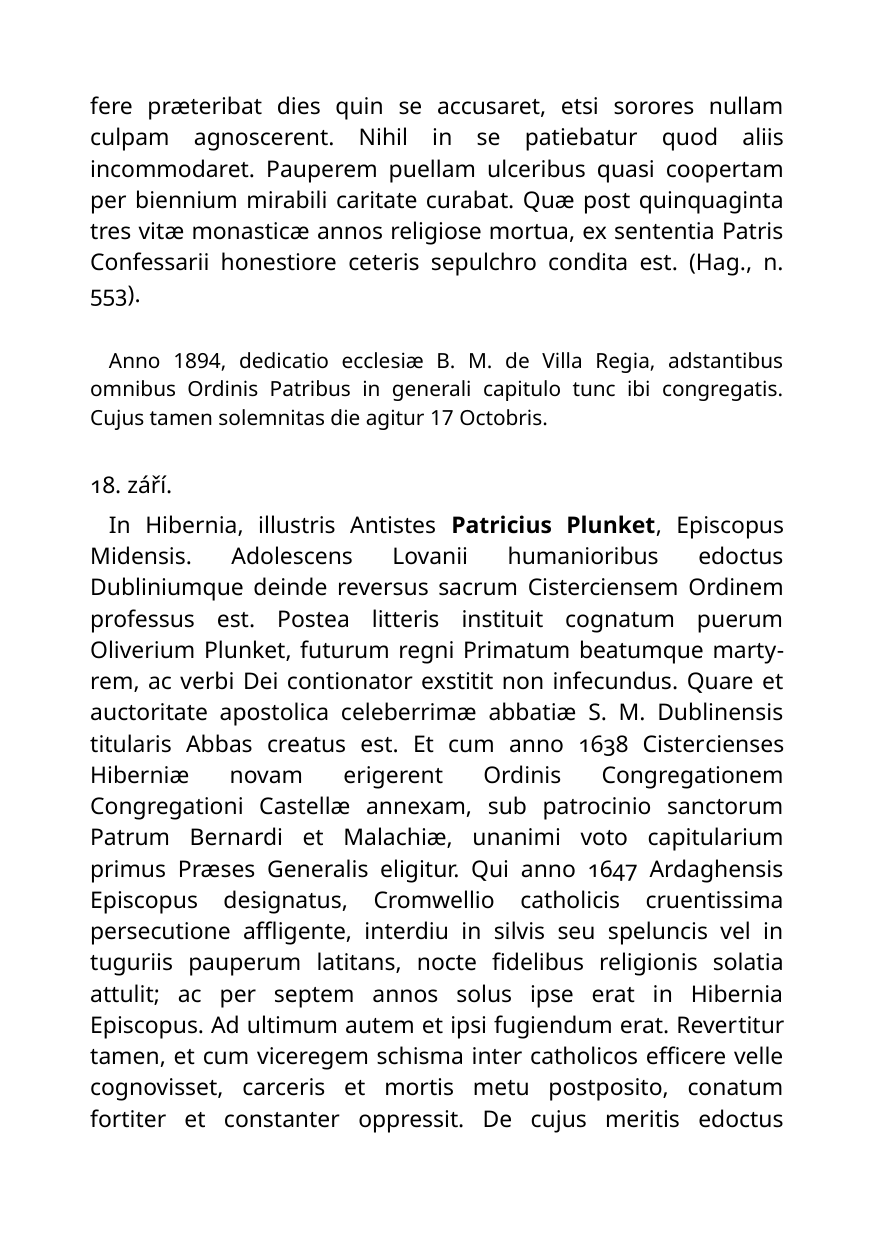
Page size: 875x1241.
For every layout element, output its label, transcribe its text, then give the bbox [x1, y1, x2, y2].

text In Hibernia, illustris Antistes Patricius Plunket, Episco­pus Midensis. Adolescens Lovanii humanioribus edoctus Dubliniumque deinde reversus sacrum Cisterciensem Ordinem professus est. Postea litteris instituit cognatum puerum Oliverium Plunket, futurum regni Primatum beatumque marty­rem, ac verbi Dei contionator exstitit non infecundus. Quare et auctoritate apostolica celeberrimæ abbatiæ S. M. Dublinensis titularis Abbas creatus est. Et cum anno 1638 Cister­cienses Hiberniæ novam erigerent Ordinis Congregationem Congregationi Castellæ annexam, sub patrocinio sanctorum Patrum Bernardi et Malachiæ, unanimi voto capitularium primus Præses Generalis eligitur. Qui anno 1647 Ardaghensis Episcopus designatus, Cromwellio catholicis cruentissima persecutione affligente, interdiu in silvis seu speluncis vel in tuguriis pauperum latitans, nocte fidelibus religionis solatia attulit; ac per septem annos solus ipse erat in Hibernia Episcopus. Ad ultimum autem et ipsi fugiendum erat. Rever­titur tamen, et cum viceregem schisma inter catholicos efficere velle cognovisset, carceris et mortis metu postposito, conatum fortiter et constanter oppressit. De cujus meritis edoctus [90, 509, 784, 1134]
text 18. září. [90, 469, 784, 500]
text Anno 1894, dedicatio ecclesiæ B. M. de Villa Regia, adstantibus omnibus Ordinis Patribus in generali capitulo tunc ibi congregatis. Cujus tamen solemnitas die agitur 17 Octobris. [90, 346, 784, 431]
text fere præteribat dies quin se accusaret, etsi sorores nullam culpam agnosce­rent. Nihil in se patiebatur quod aliis incommodaret. Paupe­rem puellam ulceribus quasi coopertam per biennium mirabili caritate curabat. Quæ post quinquaginta tres vitæ monasticæ annos religiose mortua, ex sententia Patris Confessarii hone­stiore ceteris sepulchro condita est. (Hag., n. 553). [90, 90, 784, 309]
